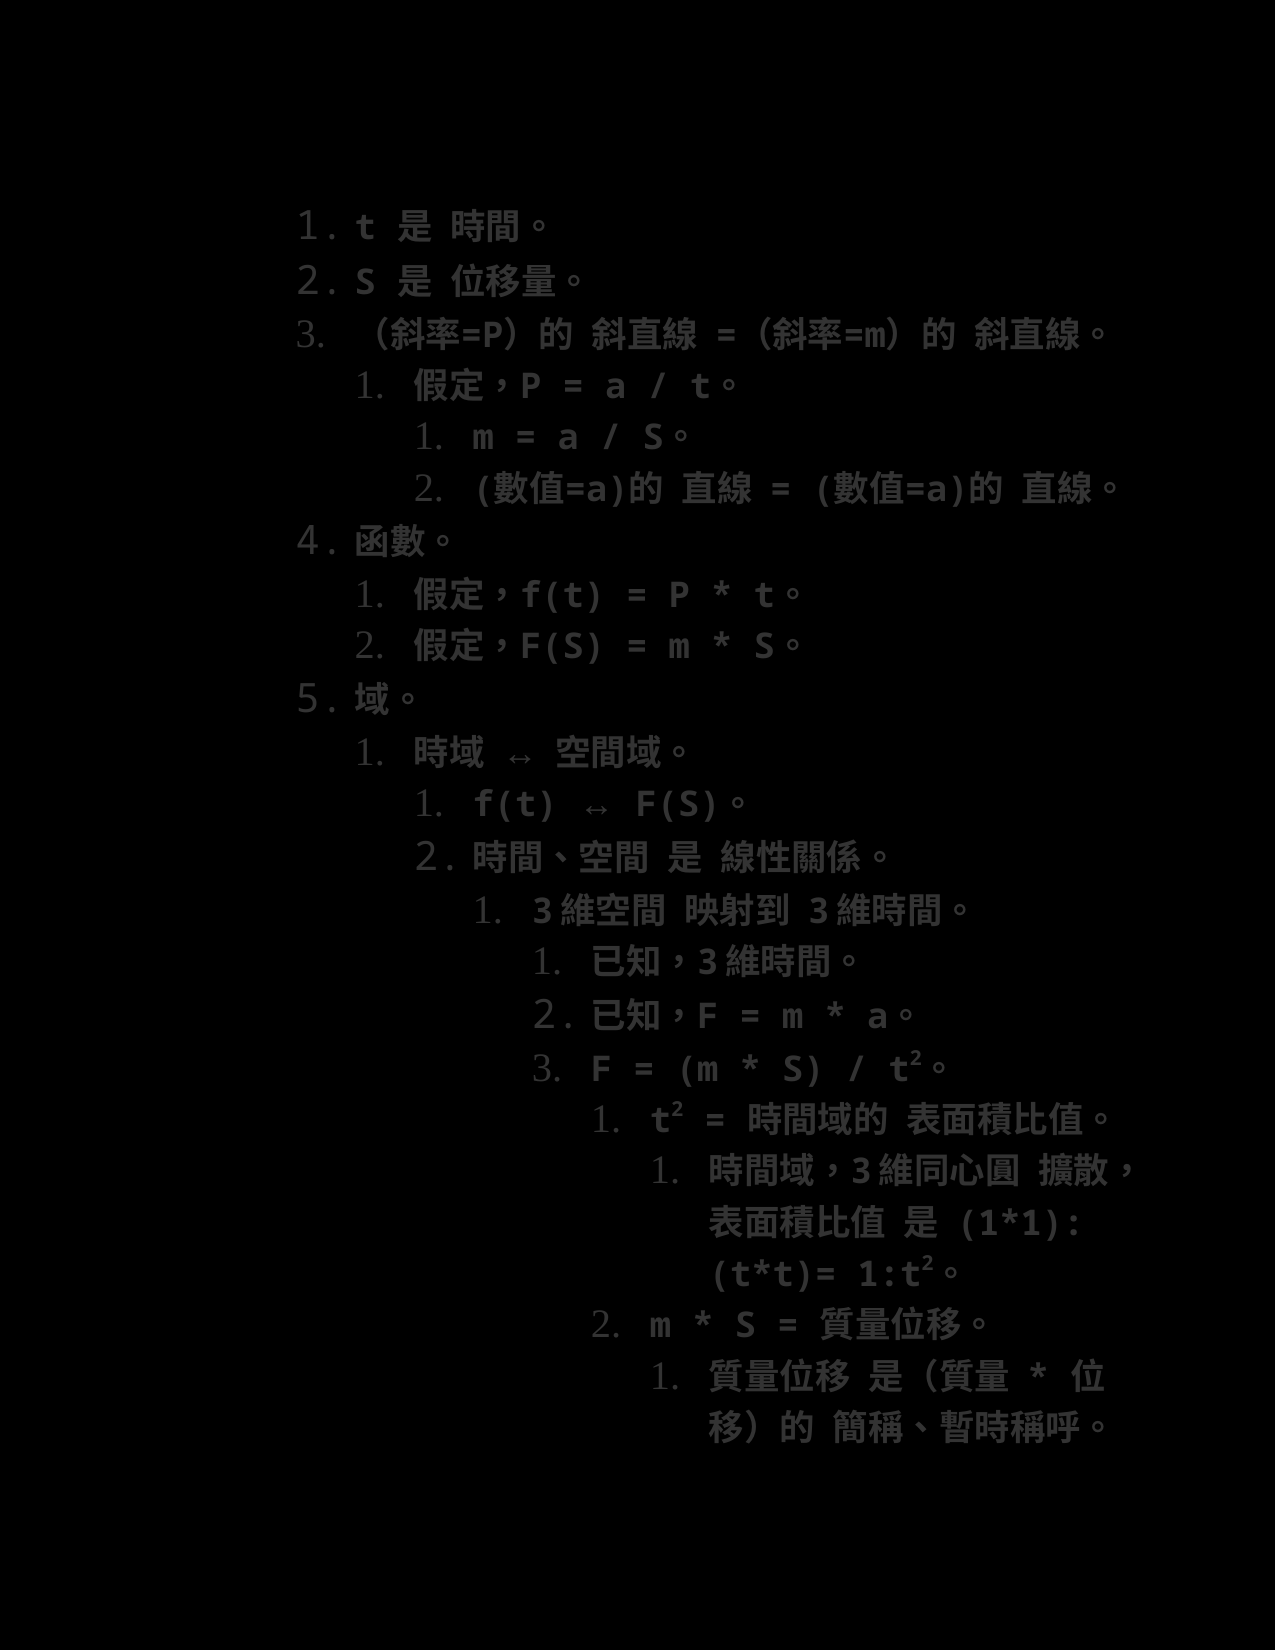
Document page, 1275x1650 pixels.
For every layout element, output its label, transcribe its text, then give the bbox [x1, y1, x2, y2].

list 已知，F = m * a。 [532, 985, 1157, 1040]
list t 是 時間。 [295, 196, 1157, 251]
list 假定，f(t) = P * t。 [354, 567, 1157, 618]
list 質量位移 是（質量 * 位移）的 簡稱、暫時稱呼。 [649, 1348, 1157, 1451]
list 函數。 [295, 511, 1157, 567]
list 3維空間 映射到 3維時間。 [472, 882, 1157, 933]
list 已知，3維時間。 [532, 933, 1157, 985]
list 假定，P = a / t。 [354, 357, 1157, 409]
list 假定，F(S) = m * S。 [354, 618, 1157, 669]
list S 是 位移量。 [295, 251, 1157, 306]
list F = (m * S) / t2。 [532, 1040, 1157, 1091]
list f(t) ↔ F(S)。 [413, 776, 1157, 827]
list (數值=a)的 直線 = (數值=a)的 直線。 [413, 460, 1157, 511]
list （斜率=P）的 斜直線 =（斜率=m）的 斜直線。 [295, 306, 1157, 357]
list t2 = 時間域的 表面積比值。 [591, 1091, 1157, 1143]
list 域。 [295, 669, 1157, 724]
list 時域 ↔ 空間域。 [354, 724, 1157, 776]
list m = a / S。 [413, 409, 1157, 460]
list 時間域，3維同心圓 擴散，表面積比值 是 (1*1):(t*t)= 1:t2。 [649, 1143, 1157, 1297]
list m * S = 質量位移。 [591, 1297, 1157, 1348]
list 時間、空間 是 線性關係。 [413, 827, 1157, 882]
